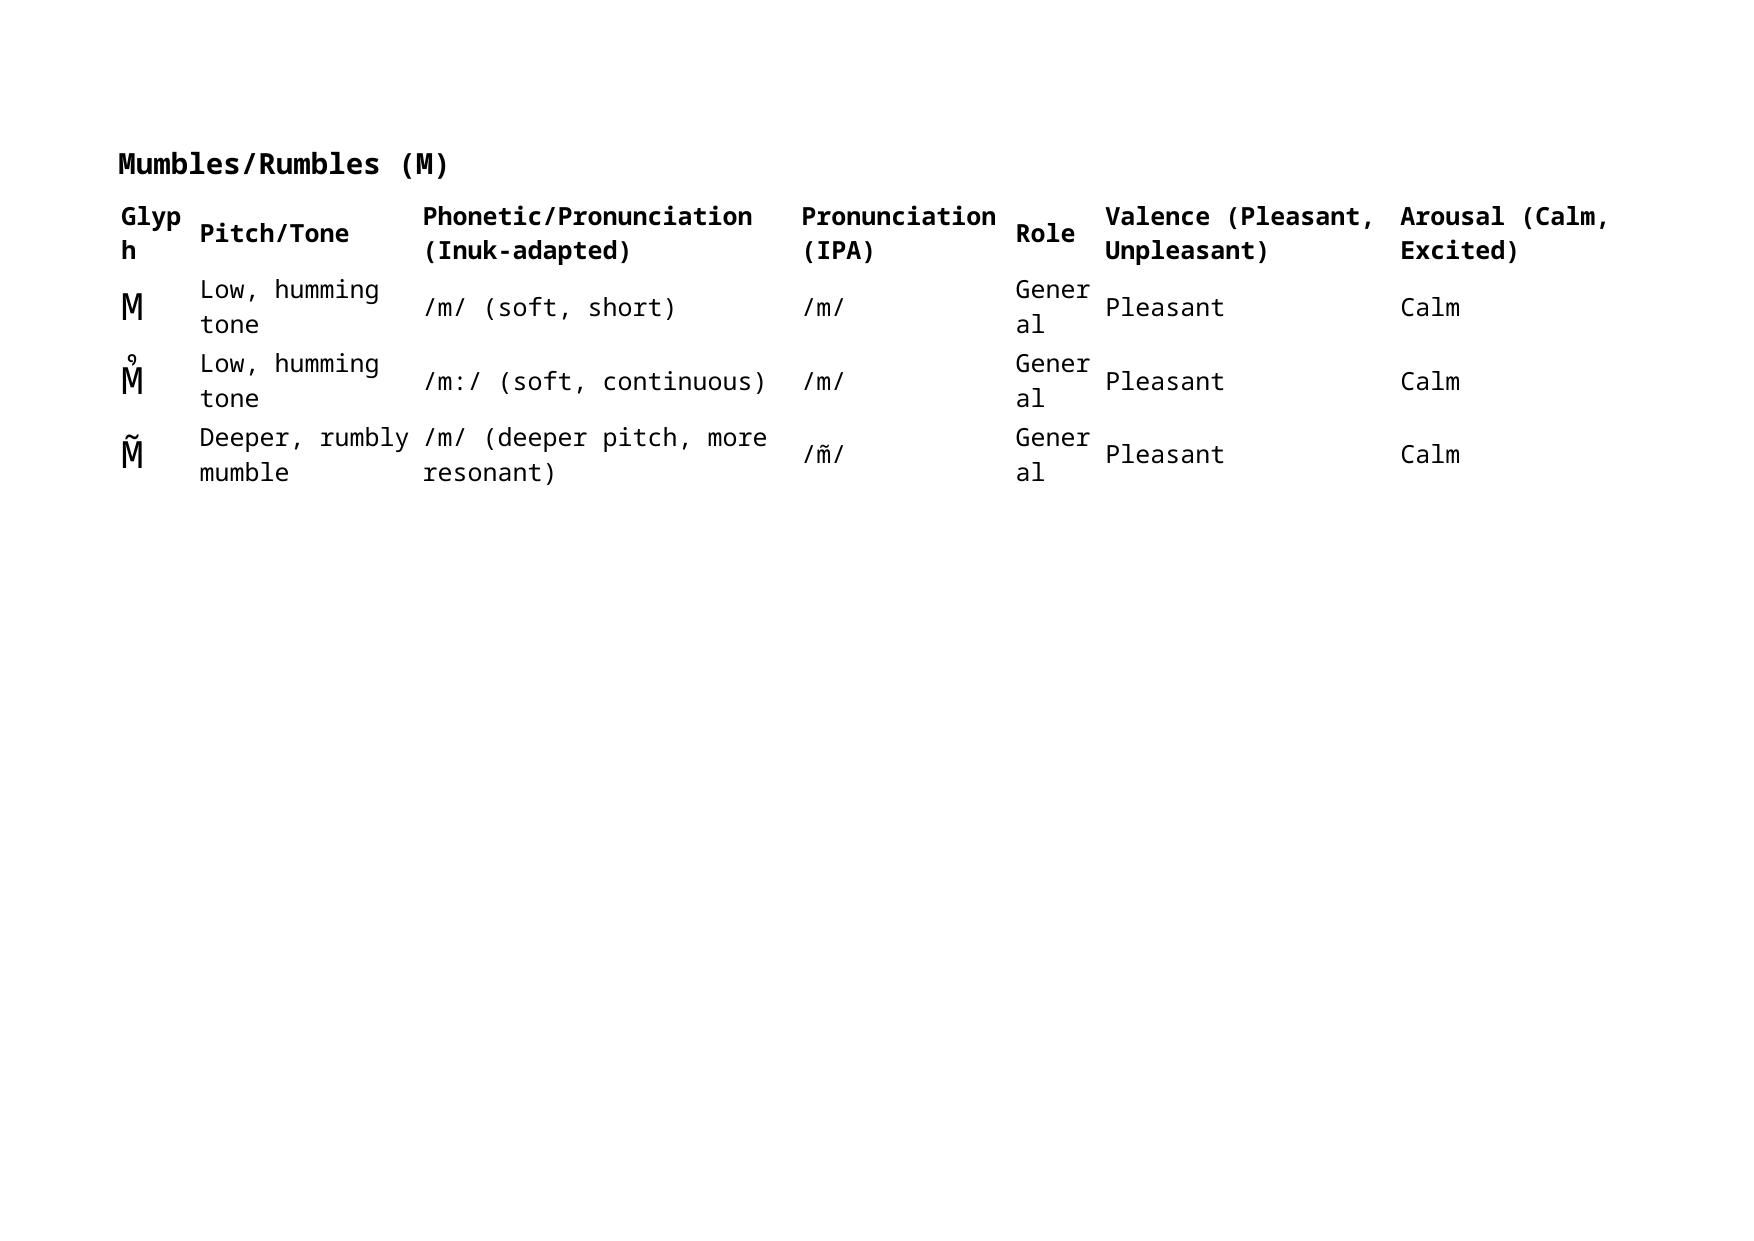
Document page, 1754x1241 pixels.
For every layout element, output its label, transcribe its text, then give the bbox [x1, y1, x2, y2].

table_cell /m/ [798, 343, 1012, 417]
table_header Pronunciation (IPA) [798, 195, 1012, 269]
table_header Phonetic/Pronunciation (Inuk-adapted) [420, 195, 798, 269]
table_cell M [118, 269, 196, 343]
table_cell M̃ [118, 417, 196, 491]
table_cell Pleasant [1102, 343, 1397, 417]
table_header Arousal (Calm, Excited) [1397, 195, 1636, 269]
table_cell Low, humming tone [196, 269, 419, 343]
table_cell General [1013, 417, 1102, 491]
table_cell Calm [1397, 343, 1636, 417]
table_cell Deeper, rumbly mumble [196, 417, 419, 491]
table_cell Pleasant [1102, 417, 1397, 491]
table_cell /m/ (deeper pitch, more resonant) [420, 417, 798, 491]
subtitle Mumbles/Rumbles (M) [118, 143, 1636, 183]
table_cell /m̃/ [798, 417, 1012, 491]
table_header Valence (Pleasant, Unpleasant) [1102, 195, 1397, 269]
table_cell M᷒ [118, 343, 196, 417]
table_cell Calm [1397, 269, 1636, 343]
table_cell /m:/ (soft, continuous) [420, 343, 798, 417]
table_cell Calm [1397, 417, 1636, 491]
table_header Role [1013, 195, 1102, 269]
table_cell Low, humming tone [196, 343, 419, 417]
table_cell Pleasant [1102, 269, 1397, 343]
table_cell General [1013, 343, 1102, 417]
table_header Pitch/Tone [196, 195, 419, 269]
table_cell General [1013, 269, 1102, 343]
table_cell /m/ (soft, short) [420, 269, 798, 343]
table_header Glyph [118, 195, 196, 269]
table_cell /m/ [798, 269, 1012, 343]
